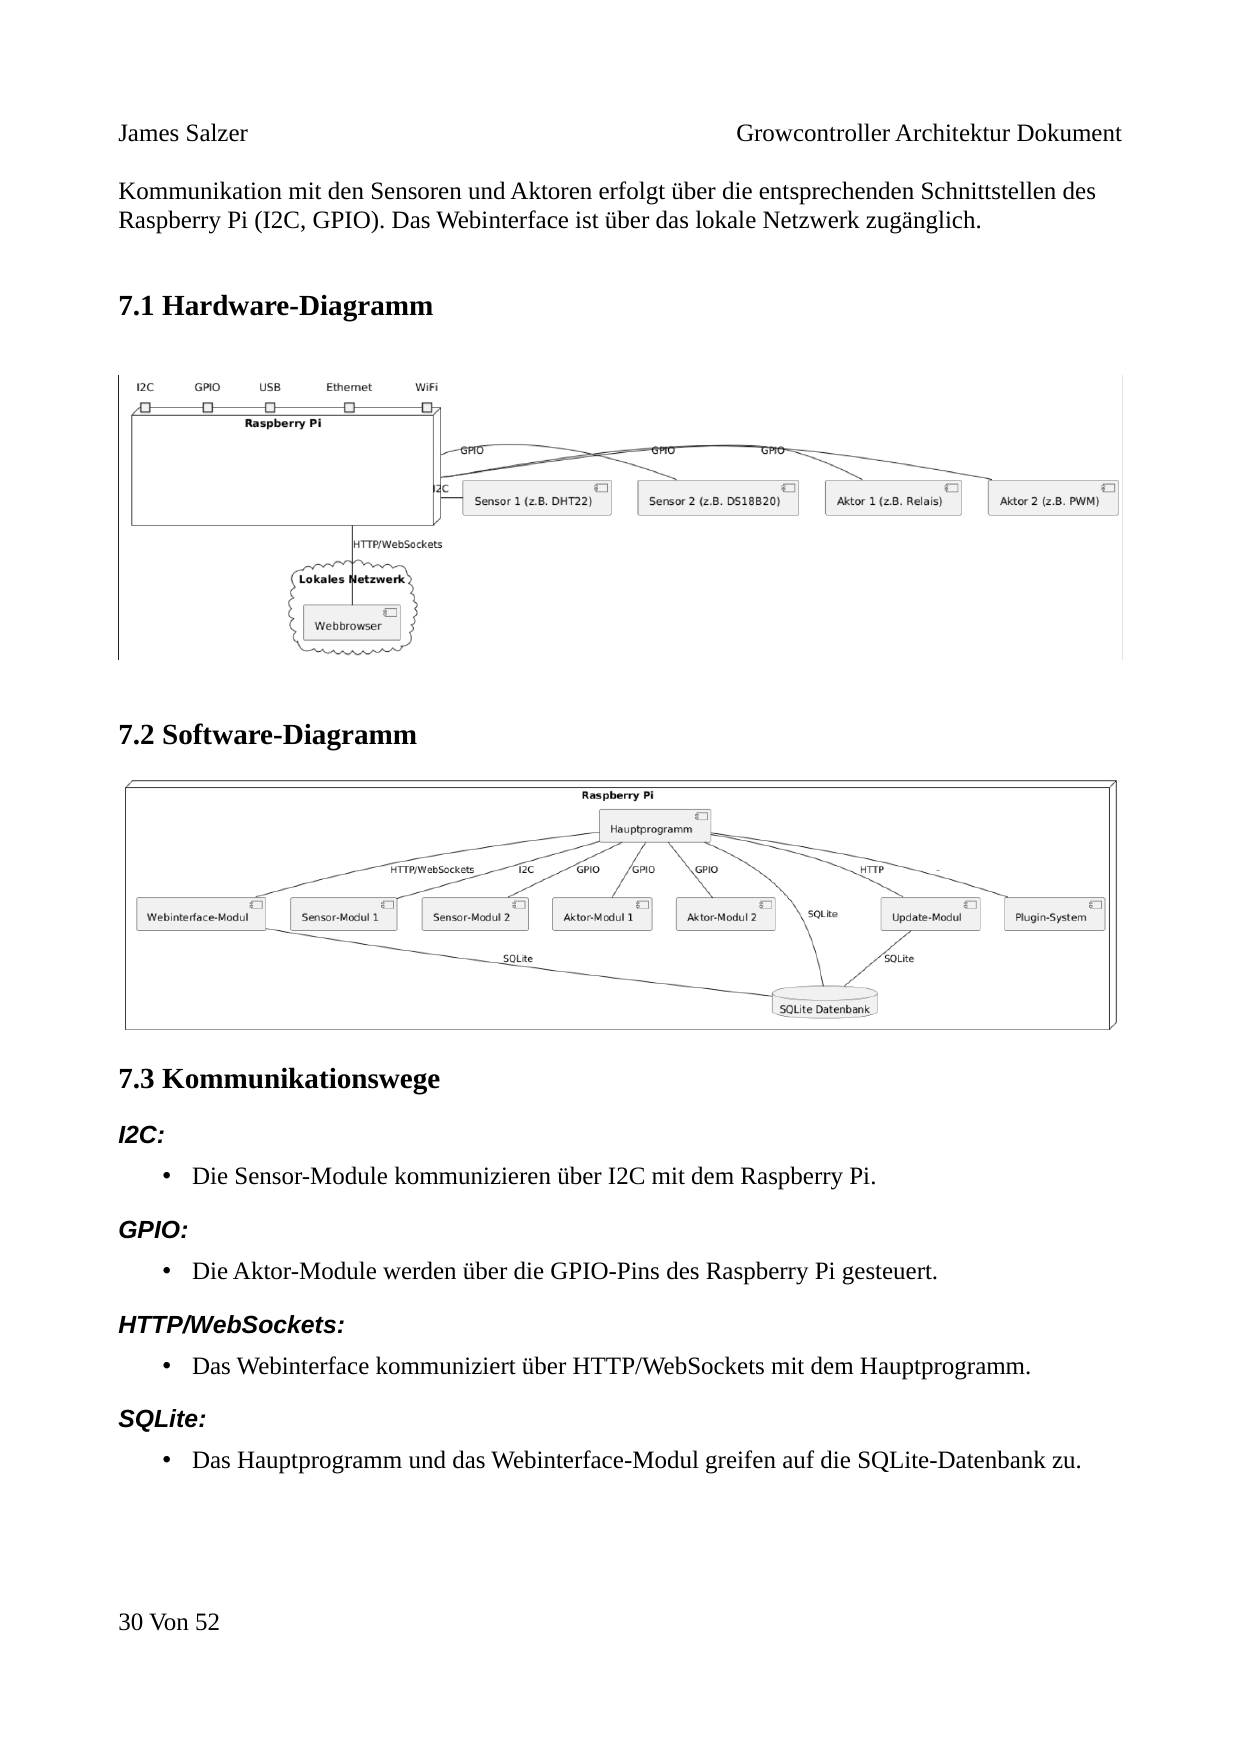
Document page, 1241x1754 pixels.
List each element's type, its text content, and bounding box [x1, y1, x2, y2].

subtitle 7.1 Hardware-Diagramm [118, 288, 1122, 321]
text Kommunikation mit den Sensoren und Aktoren erfolgt über die entsprechenden Schnittstellen des Raspberry Pi (I2C, GPIO). Das Webinterface ist über das lokale Netzwerk zugänglich. [118, 176, 1122, 234]
subtitle SQLite: [118, 1404, 1122, 1433]
subtitle 7.2 Software-Diagramm [118, 717, 1122, 751]
subtitle 7.3 Kommunikationswege [118, 1062, 1122, 1095]
subtitle GPIO: [118, 1215, 1122, 1243]
list Die Sensor-Module kommunizieren über I2C mit dem Raspberry Pi. [162, 1161, 1122, 1190]
list Das Webinterface kommuniziert über HTTP/WebSockets mit dem Hauptprogramm. [162, 1351, 1122, 1379]
list Das Hauptprogramm und das Webinterface-Modul greifen auf die SQLite-Datenbank zu. [162, 1446, 1122, 1474]
picture [118, 375, 1123, 660]
subtitle I2C: [118, 1120, 1122, 1149]
list Die Aktor-Module werden über die GPIO-Pins des Raspberry Pi gesteuert. [162, 1256, 1122, 1285]
picture [118, 778, 1123, 1034]
subtitle HTTP/WebSockets: [118, 1310, 1122, 1338]
